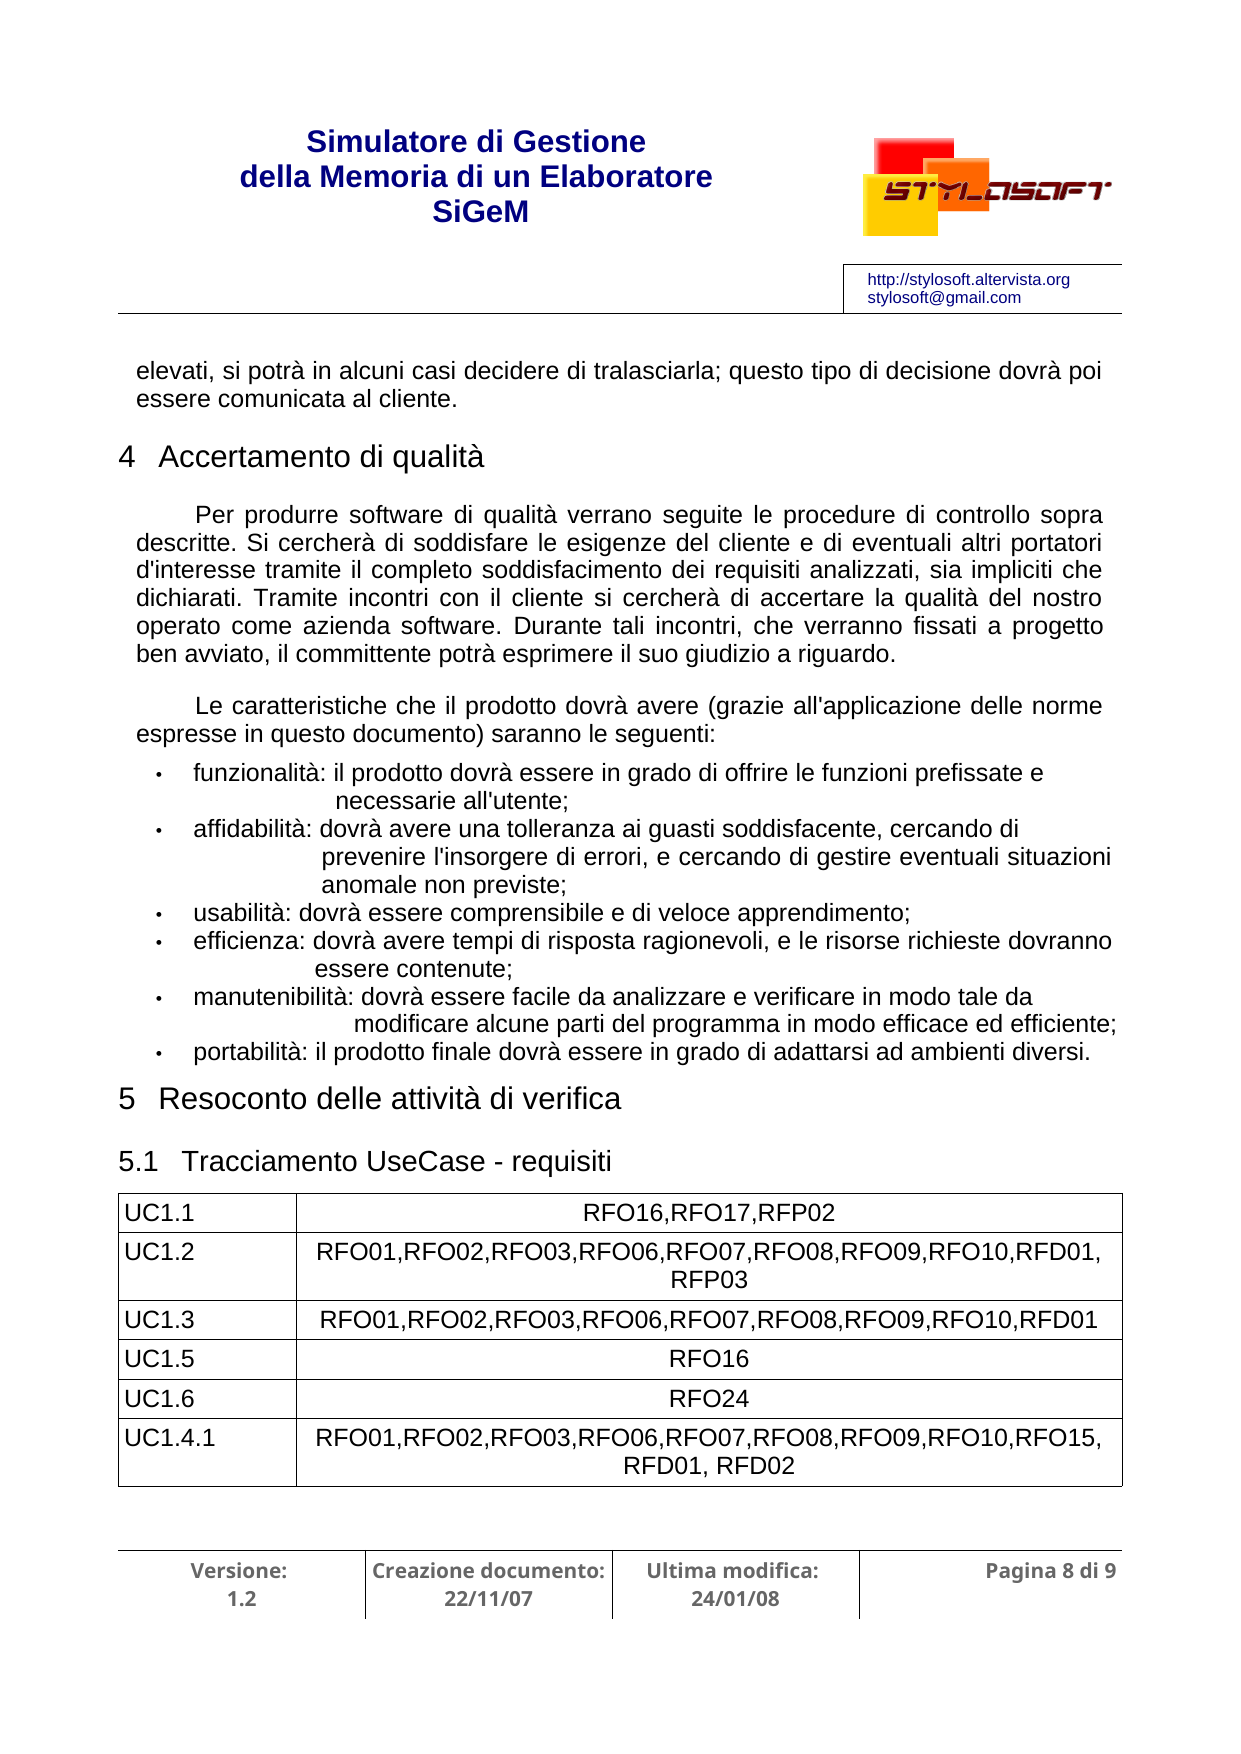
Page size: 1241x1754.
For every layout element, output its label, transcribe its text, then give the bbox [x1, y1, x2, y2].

text elevati, si potrà in alcuni casi decidere di tralasciarla; questo tipo di decisione dovrà poi essere comunicata al cliente. [136, 357, 1104, 412]
table_cell RFO24 [297, 1380, 1122, 1418]
subtitle Tracciamento UseCase - requisiti [118, 1145, 1122, 1178]
table_cell UC1.3 [119, 1301, 296, 1339]
table_cell RFO01,RFO02,RFO03,RFO06,RFO07,RFO08,RFO09,RFO10,RFD01, RFP03 [297, 1233, 1122, 1300]
list affidabilità: dovrà avere una tolleranza ai guasti soddisfacente, cercando di prevenire l'insorgere di errori, e cercando di gestire eventuali situazioni anomale non previste; [156, 815, 1122, 899]
table_cell UC1.4.1 [119, 1419, 296, 1486]
picture [848, 123, 1117, 247]
list funzionalità: il prodotto dovrà essere in grado di offrire le funzioni prefissate e necessarie all'utente; [156, 759, 1122, 815]
table_cell RFO16 [297, 1340, 1122, 1379]
list efficienza: dovrà avere tempi di risposta ragionevoli, e le risorse richieste dovranno essere contenute; [156, 927, 1122, 982]
text Per produrre software di qualità verrano seguite le procedure di controllo sopra descritte. Si cercherà di soddisfare le esigenze del cliente e di eventuali altri portatori d'interesse tramite il completo soddisfacimento dei requisiti analizzati, sia impliciti che dichiarati. Tramite incontri con il cliente si cercherà di accertare la qualità del nostro operato come azienda software. Durante tali incontri, che verranno fissati a progetto ben avviato, il committente potrà esprimere il suo giudizio a riguardo. [136, 500, 1104, 668]
table_header UC1.1 [119, 1194, 296, 1232]
table_cell RFO01,RFO02,RFO03,RFO06,RFO07,RFO08,RFO09,RFO10,RFO15, RFD01, RFD02 [297, 1419, 1122, 1486]
list portabilità: il prodotto finale dovrà essere in grado di adattarsi ad ambienti diversi. [156, 1038, 1122, 1066]
subtitle Resoconto delle attività di verifica [118, 1081, 1122, 1116]
text Le caratteristiche che il prodotto dovrà avere (grazie all'applicazione delle norme espresse in questo documento) saranno le seguenti: [136, 691, 1104, 747]
table_cell UC1.2 [119, 1233, 296, 1300]
list manutenibilità: dovrà essere facile da analizzare e verificare in modo tale da modificare alcune parti del programma in modo efficace ed efficiente; [156, 982, 1122, 1038]
table_header RFO16,RFO17,RFP02 [297, 1194, 1122, 1232]
table_cell UC1.5 [119, 1340, 296, 1379]
table_cell UC1.6 [119, 1380, 296, 1418]
table_cell RFO01,RFO02,RFO03,RFO06,RFO07,RFO08,RFO09,RFO10,RFD01 [297, 1301, 1122, 1339]
list usabilità: dovrà essere comprensibile e di veloce apprendimento; [156, 899, 1122, 927]
subtitle Accertamento di qualità [118, 439, 1122, 474]
